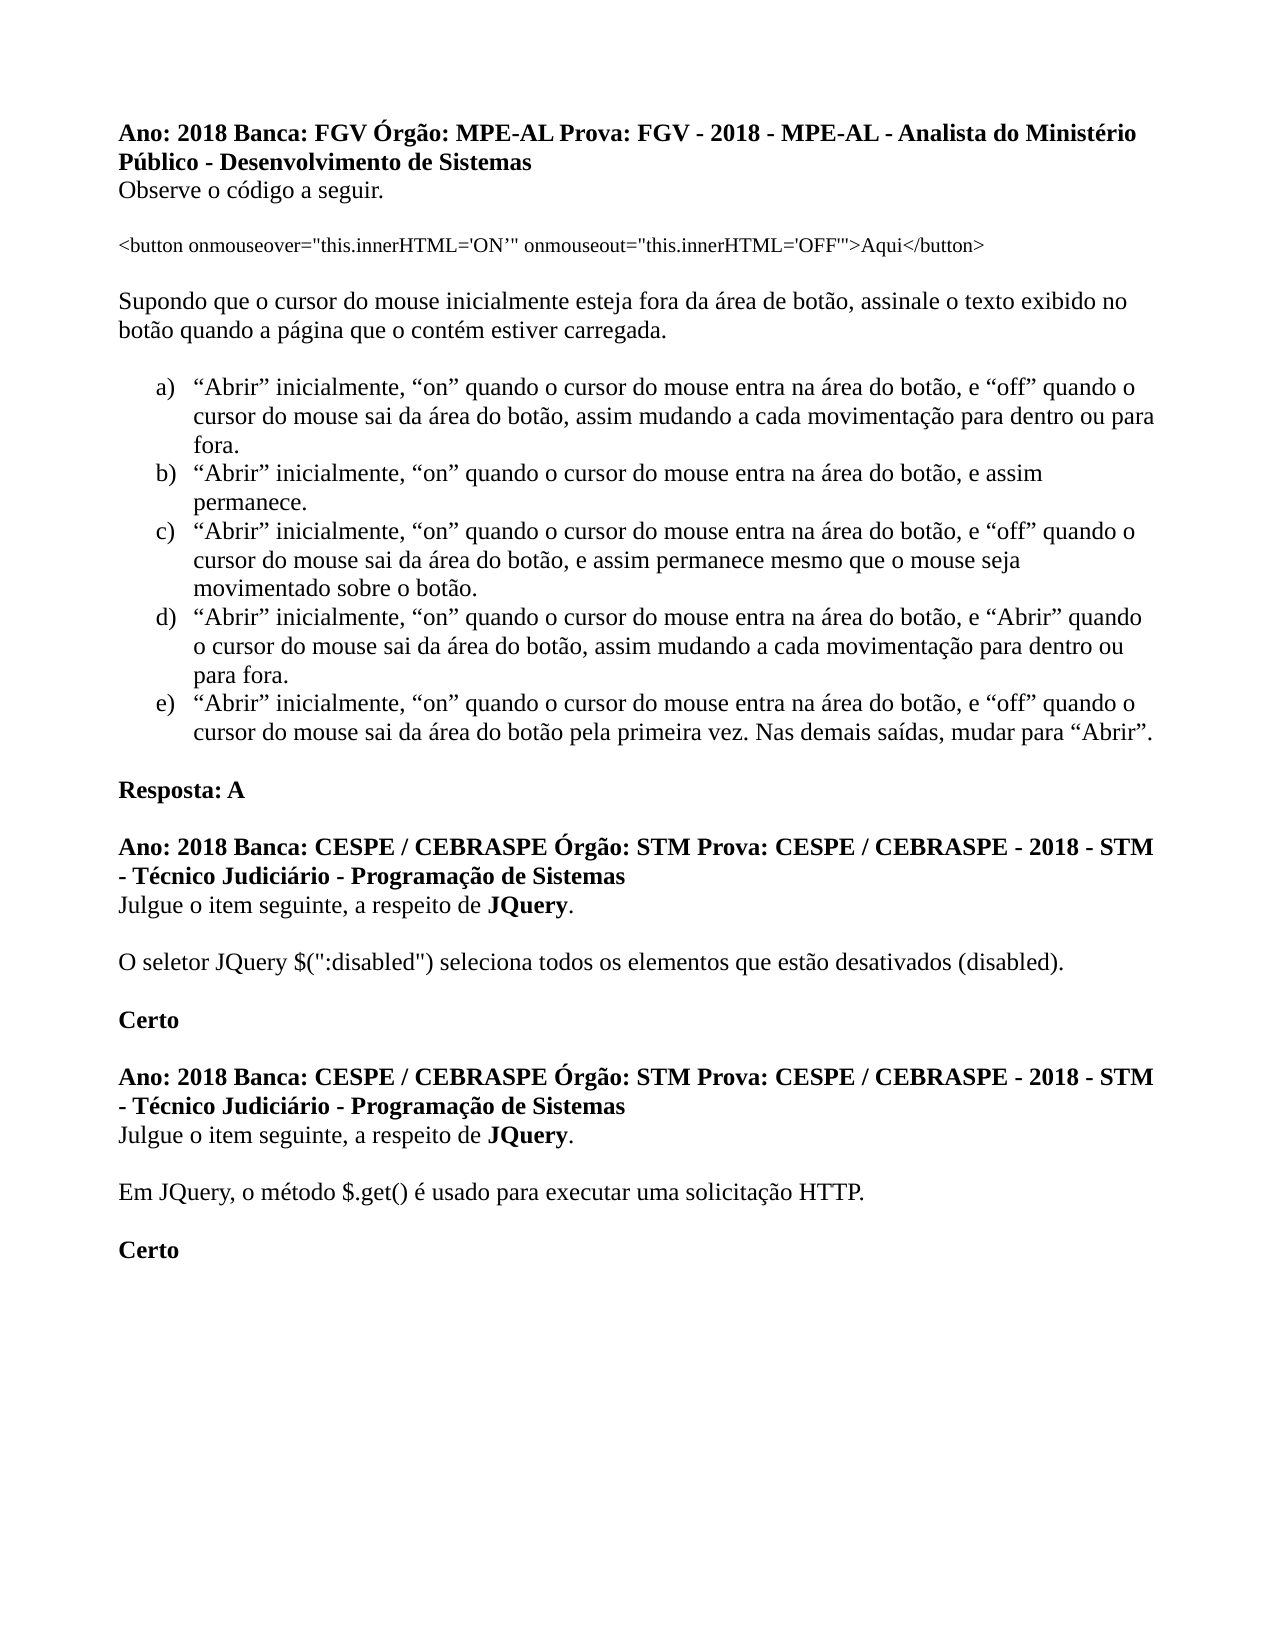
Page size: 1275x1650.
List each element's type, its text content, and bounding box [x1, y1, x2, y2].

text Ano: 2018 Banca: FGV Órgão: MPE-AL Prova: FGV - 2018 - MPE-AL - Analista do Ministério Público - Desenvolvimento de Sistemas [118, 118, 1157, 176]
text Certo [118, 1235, 1157, 1263]
text Observe o código a seguir. [118, 176, 1157, 204]
text Supondo que o cursor do mouse inicialmente esteja fora da área de botão, assinale o texto exibido no botão quando a página que o contém estiver carregada. [118, 286, 1157, 343]
text Ano: 2018 Banca: CESPE / CEBRASPE Órgão: STM Prova: CESPE / CEBRASPE - 2018 - STM - Técnico Judiciário - Programação de Sistemas [118, 1062, 1157, 1120]
list “Abrir” inicialmente, “on” quando o cursor do mouse entra na área do botão, e “off” quando o cursor do mouse sai da área do botão, assim mudando a cada movimentação para dentro ou para fora. [156, 372, 1157, 458]
list “Abrir” inicialmente, “on” quando o cursor do mouse entra na área do botão, e assim permanece. [156, 458, 1157, 516]
text Ano: 2018 Banca: CESPE / CEBRASPE Órgão: STM Prova: CESPE / CEBRASPE - 2018 - STM - Técnico Judiciário - Programação de Sistemas [118, 832, 1157, 890]
text Resposta: A [118, 775, 1157, 803]
text Em JQuery, o método $.get() é usado para executar uma solicitação HTTP. [118, 1177, 1157, 1206]
text <button onmouseover="this.innerHTML='ON’" onmouseout="this.innerHTML='OFF'">Aqui</button> [118, 233, 1157, 257]
text Julgue o item seguinte, a respeito de JQuery. [118, 890, 1157, 918]
list “Abrir” inicialmente, “on” quando o cursor do mouse entra na área do botão, e “Abrir” quando o cursor do mouse sai da área do botão, assim mudando a cada movimentação para dentro ou para fora. [156, 602, 1157, 688]
text Certo [118, 1005, 1157, 1033]
text Julgue o item seguinte, a respeito de JQuery. [118, 1120, 1157, 1148]
list “Abrir” inicialmente, “on” quando o cursor do mouse entra na área do botão, e “off” quando o cursor do mouse sai da área do botão, e assim permanece mesmo que o mouse seja movimentado sobre o botão. [156, 516, 1157, 602]
text O seletor JQuery $(":disabled") seleciona todos os elementos que estão desativados (disabled). [118, 947, 1157, 976]
list “Abrir” inicialmente, “on” quando o cursor do mouse entra na área do botão, e “off” quando o cursor do mouse sai da área do botão pela primeira vez. Nas demais saídas, mudar para “Abrir”. [156, 688, 1157, 746]
